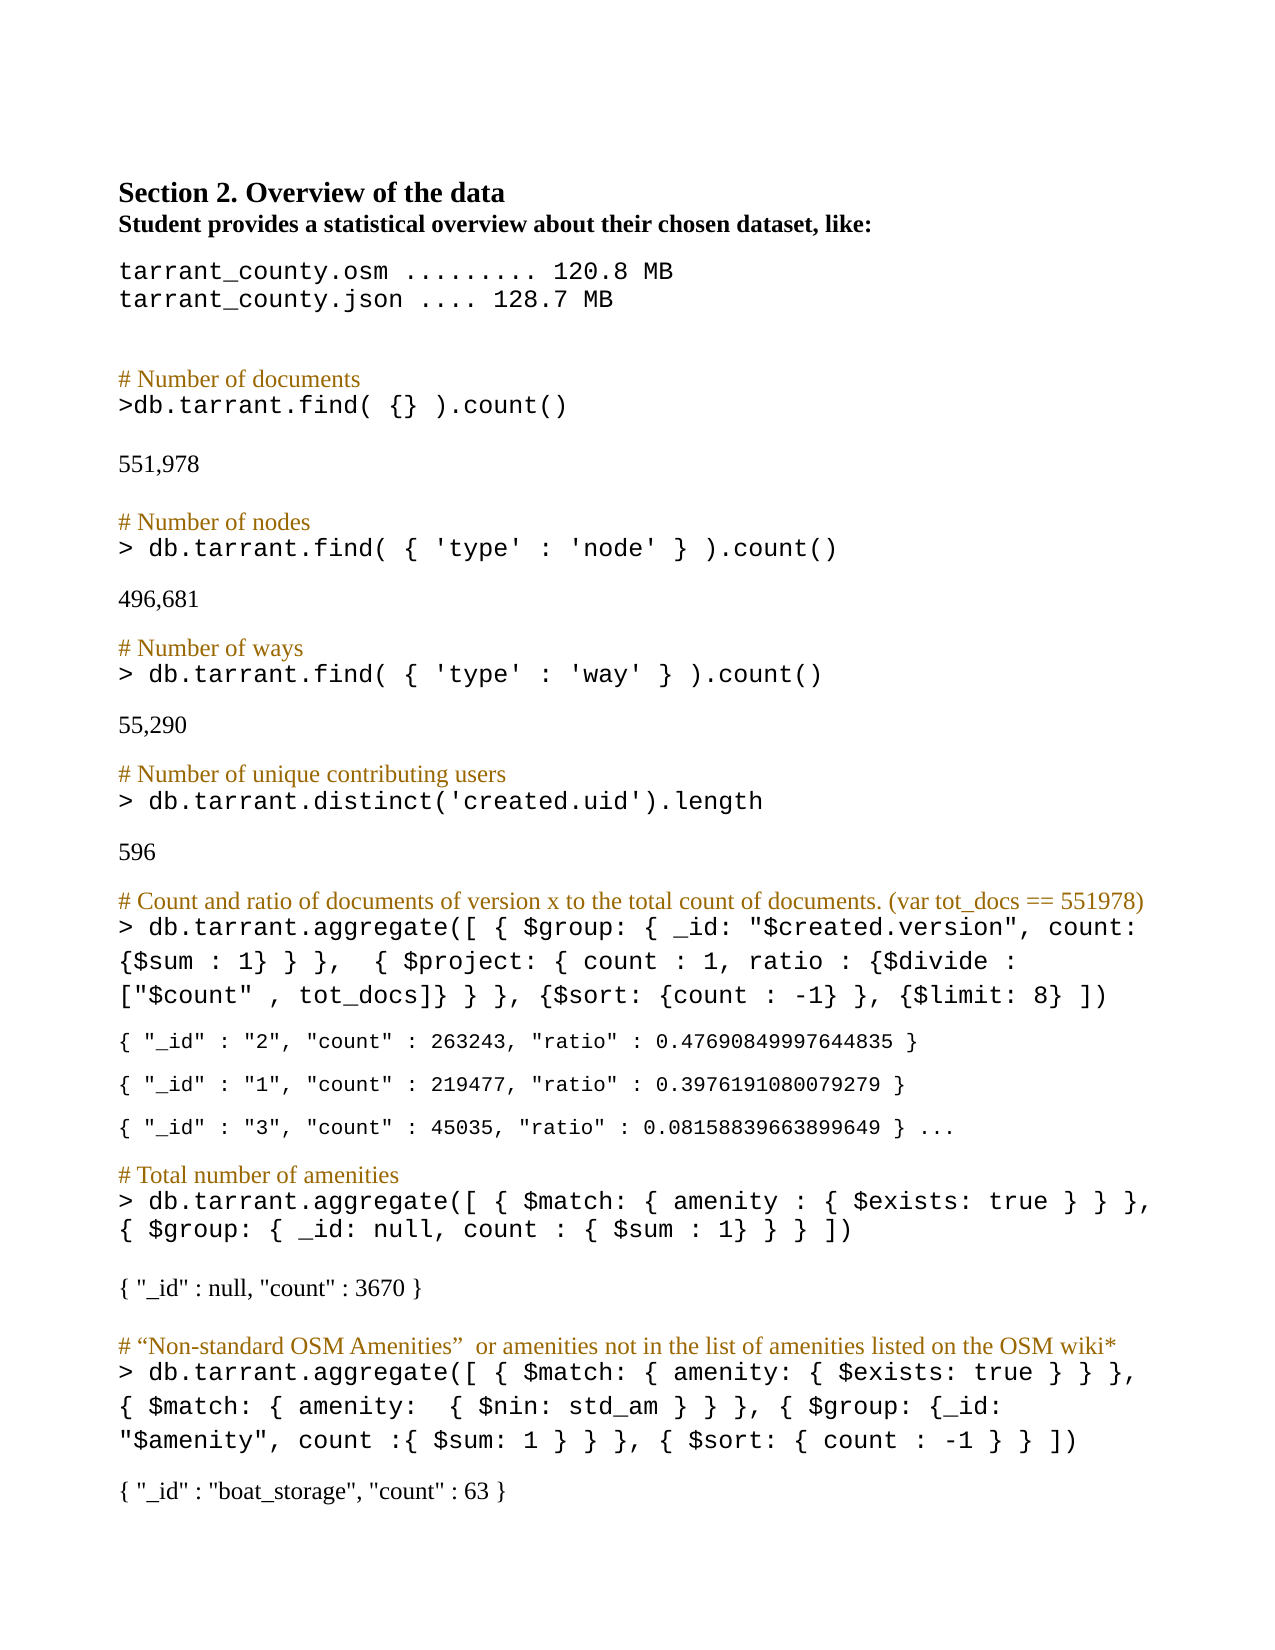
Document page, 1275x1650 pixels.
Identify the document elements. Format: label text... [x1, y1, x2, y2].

text 496,681 [118, 584, 1157, 613]
text Section 2. Overview of the data [118, 176, 1157, 209]
text > db.tarrant.distinct('created.uid').length [118, 788, 1157, 817]
text > db.tarrant.find( { 'type' : 'node' } ).count() [118, 536, 1157, 564]
text > db.tarrant.find( { 'type' : 'way' } ).count() [118, 662, 1157, 690]
text { "_id" : null, "count" : 3670 } [118, 1273, 1157, 1302]
text { "_id" : "2", "count" : 263243, "ratio" : 0.47690849997644835 } [118, 1031, 1157, 1055]
text >db.tarrant.find( {} ).count() [118, 393, 1157, 421]
text > db.tarrant.aggregate([ { $match: { amenity: { $exists: true } } }, { $match: { amenity: { $nin: std_am } } }, { $group: {_id: "$amenity", count :{ $sum: 1 } } }, { $sort: { count : -1 } } ]) [118, 1360, 1157, 1456]
text # Number of documents [118, 364, 1157, 393]
text # “Non-standard OSM Amenities” or amenities not in the list of amenities listed on the OSM wiki* [118, 1331, 1157, 1360]
text # Number of unique contributing users [118, 759, 1157, 788]
text # Total number of amenities [118, 1160, 1157, 1188]
text { "_id" : "boat_storage", "count" : 63 } [118, 1476, 1157, 1505]
text { "_id" : "1", "count" : 219477, "ratio" : 0.3976191080079279 } [118, 1074, 1157, 1098]
text > db.tarrant.aggregate([ { $match: { amenity : { $exists: true } } }, { $group: { _id: null, count : { $sum : 1} } } ]) [118, 1188, 1157, 1245]
text 596 [118, 837, 1157, 866]
text tarrant_county.osm ......... 120.8 MB [118, 258, 1157, 287]
text 551,978 [118, 449, 1157, 478]
text tarrant_county.json .... 128.7 MB [118, 287, 1157, 315]
text Student provides a statistical overview about their chosen dataset, like: [118, 209, 1157, 238]
text > db.tarrant.aggregate([ { $group: { _id: "$created.version", count: {$sum : 1} } }, { $project: { count : 1, ratio : {$divide : ["$count" , tot_docs]} } }, {$sort: {count : -1} }, {$limit: 8} ]) [118, 914, 1157, 1011]
text { "_id" : "3", "count" : 45035, "ratio" : 0.08158839663899649 } ... [118, 1117, 1157, 1141]
text # Number of ways [118, 633, 1157, 662]
text # Count and ratio of documents of version x to the total count of documents. (var tot_docs == 551978) [118, 886, 1157, 914]
text 55,290 [118, 710, 1157, 739]
text # Number of nodes [118, 507, 1157, 536]
